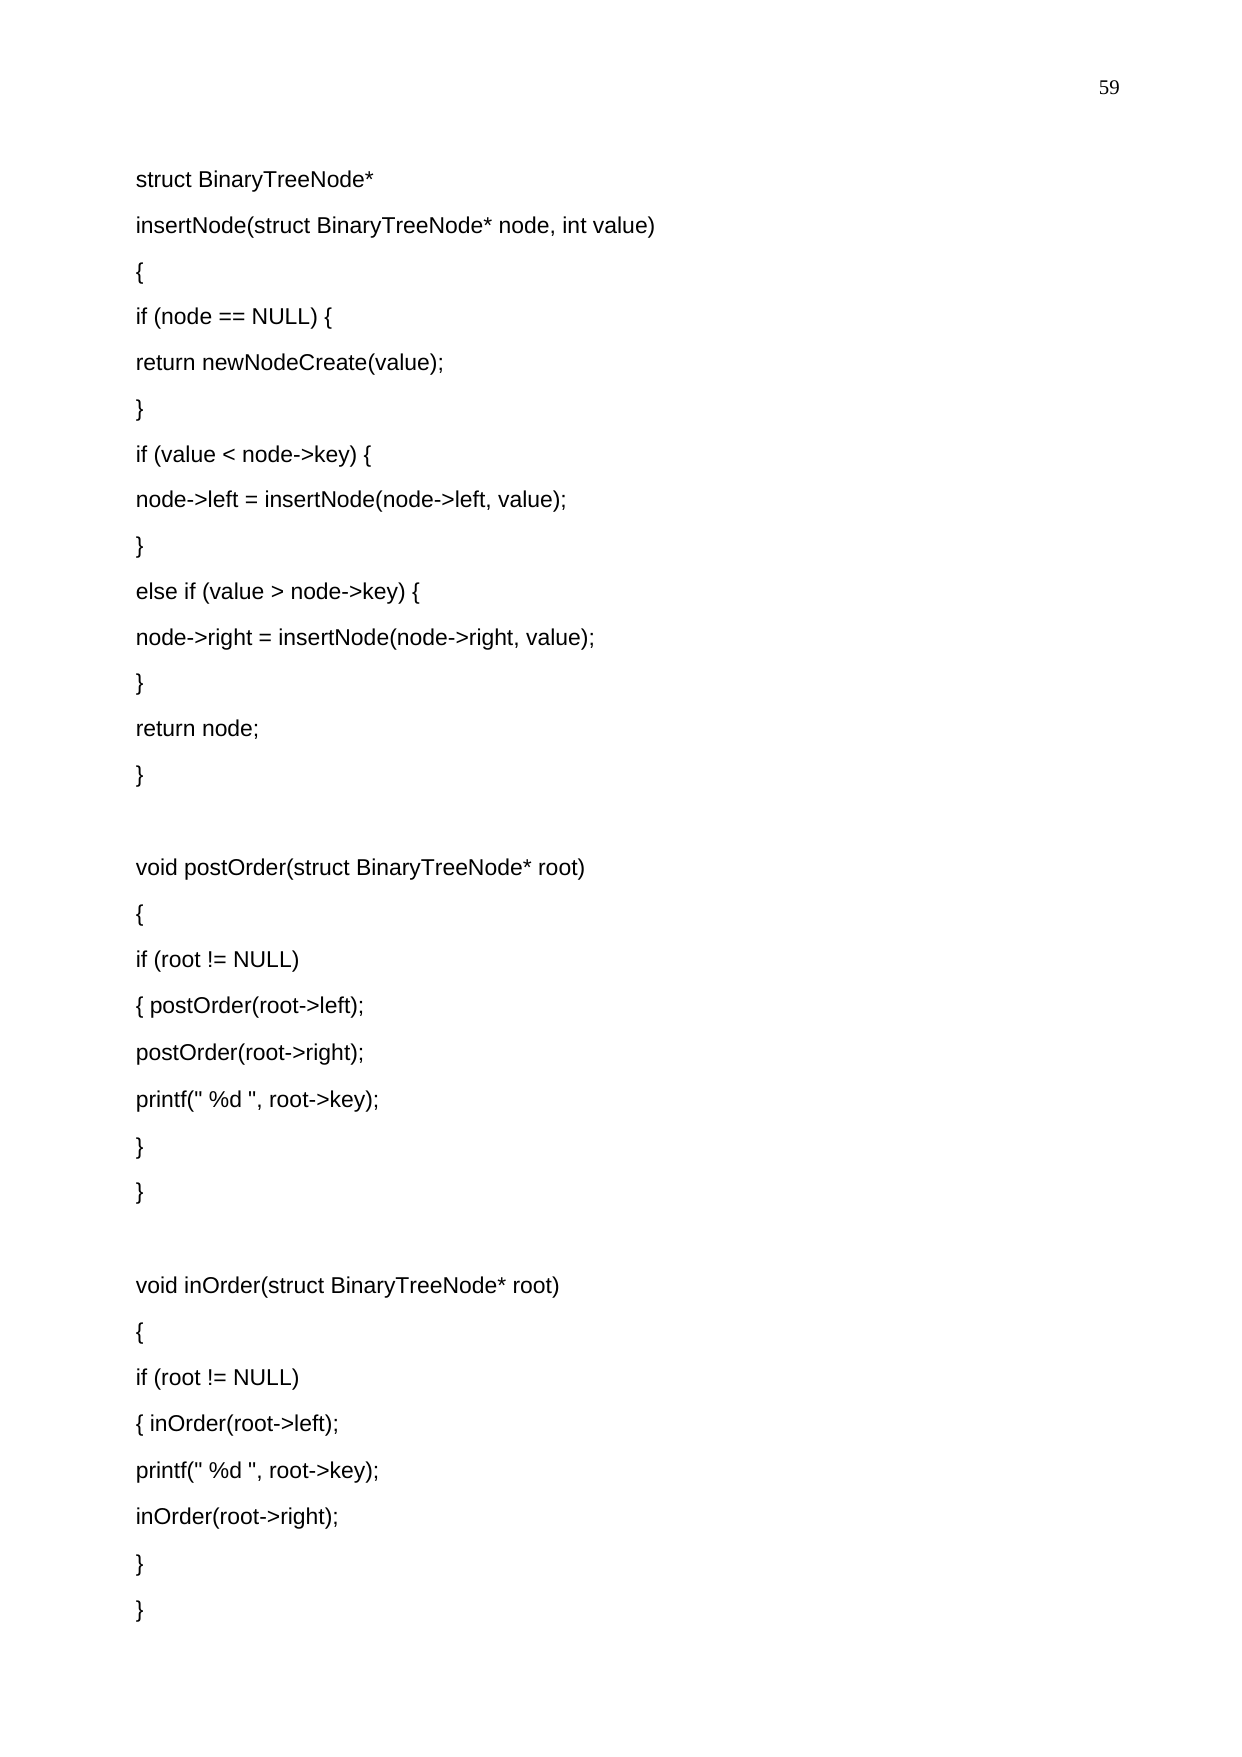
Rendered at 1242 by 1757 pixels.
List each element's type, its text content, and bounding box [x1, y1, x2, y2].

text } [136, 669, 1150, 696]
text } [136, 532, 1150, 558]
text struct BinaryTreeNode* [136, 166, 1150, 192]
text } [136, 1133, 1150, 1159]
text if (root != NULL) { inOrder(root->left); printf(" %d ", root->key); inOrder(root->right); [136, 1363, 384, 1529]
text node->left = insertNode(node->left, value); [136, 486, 1150, 513]
text void postOrder(struct BinaryTreeNode* root) [136, 854, 1150, 881]
text } [136, 1550, 1150, 1577]
text } [136, 761, 1150, 787]
text { [136, 1318, 1150, 1344]
text if (value < node->key) { [136, 441, 1150, 467]
text { [136, 900, 1150, 926]
text node->right = insertNode(node->right, value); [136, 623, 1150, 650]
text return node; [136, 715, 1150, 741]
text { [136, 258, 1150, 284]
text return newNodeCreate(value); [136, 349, 1150, 375]
text } [136, 1596, 1150, 1622]
text } [136, 395, 1150, 421]
text if (root != NULL) { postOrder(root->left); postOrder(root->right); printf(" %d ", root->key); [136, 946, 384, 1112]
text if (node == NULL) { [136, 303, 1150, 330]
text insertNode(struct BinaryTreeNode* node, int value) [136, 212, 1150, 238]
text } [136, 1178, 1150, 1205]
text else if (value > node->key) { [136, 578, 1150, 604]
text void inOrder(struct BinaryTreeNode* root) [136, 1272, 1150, 1298]
